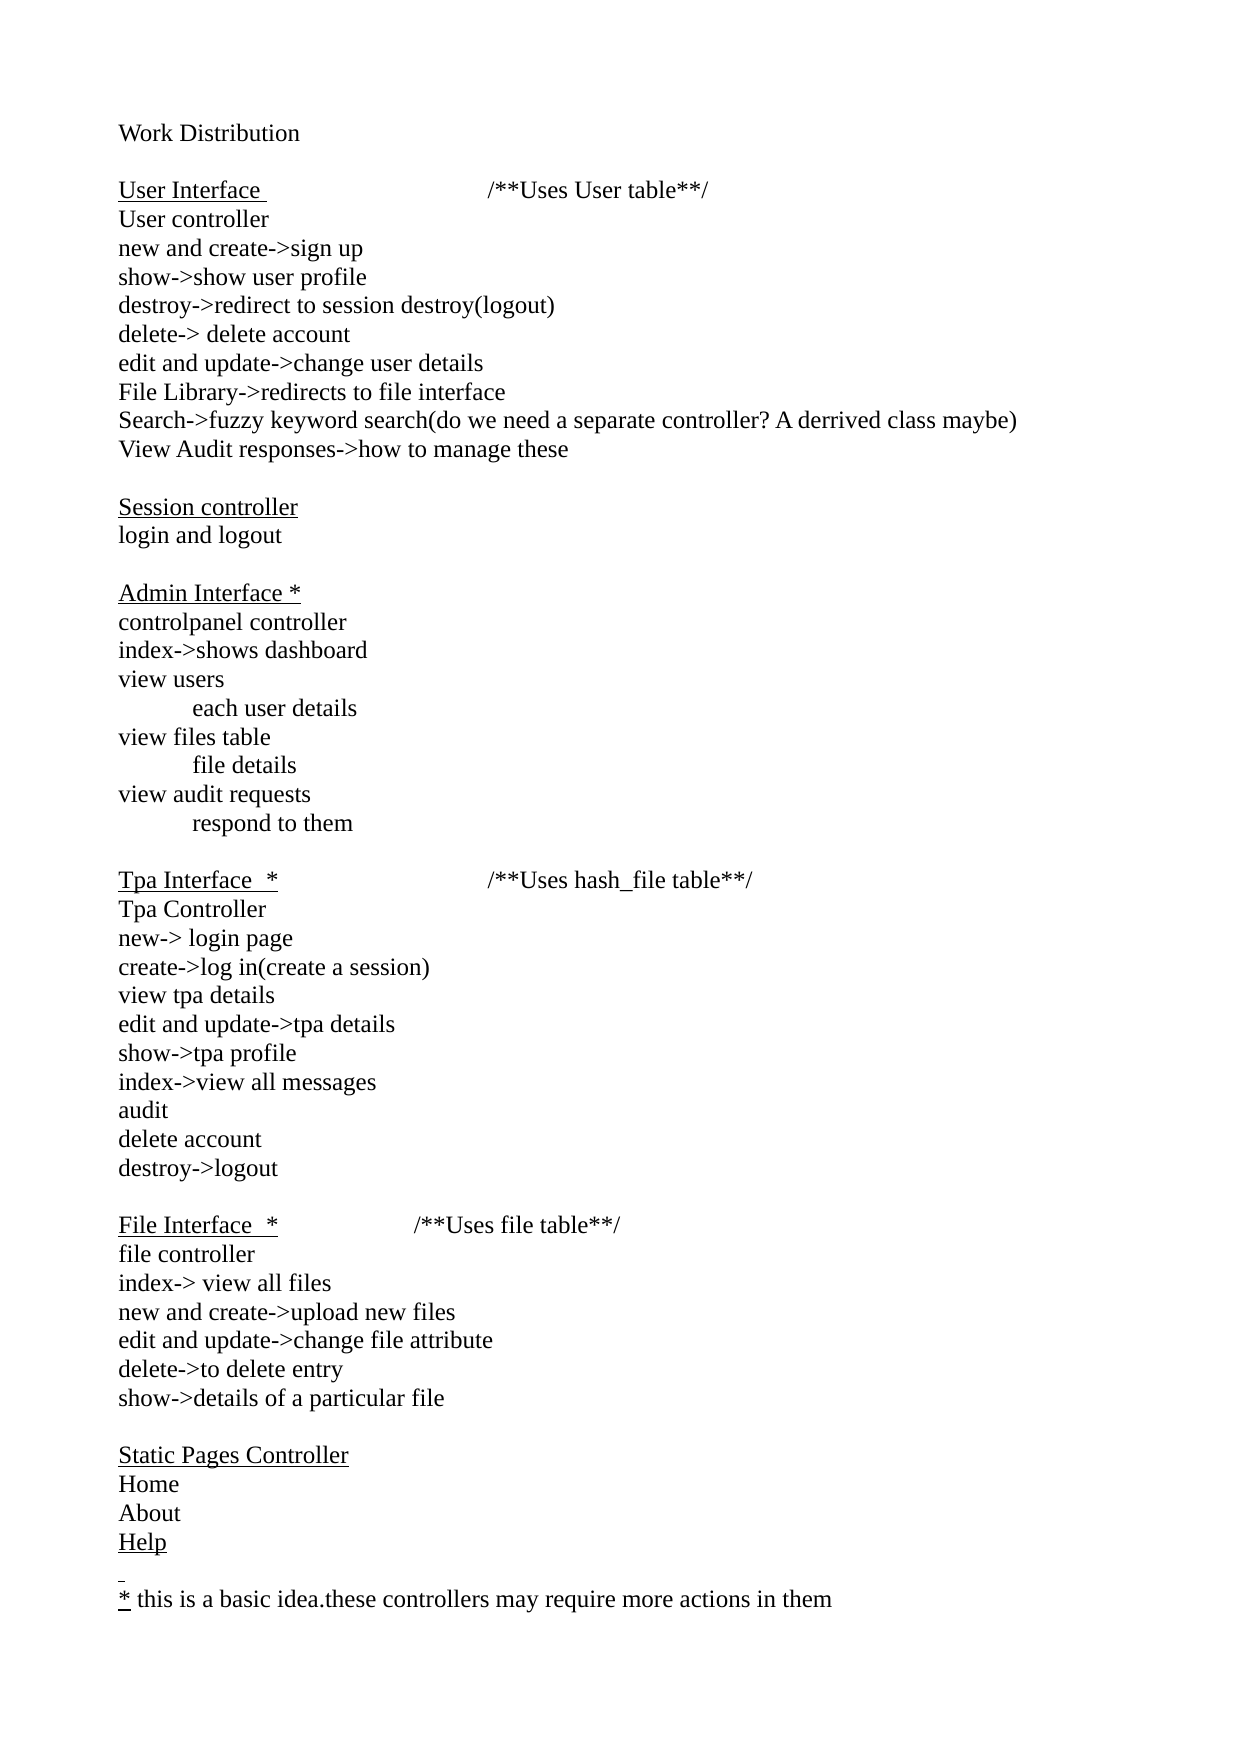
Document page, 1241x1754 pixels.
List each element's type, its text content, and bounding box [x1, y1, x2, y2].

text About [118, 1498, 1122, 1527]
text file details [118, 751, 1122, 779]
text new and create->sign up [118, 233, 1122, 262]
text show->show user profile [118, 262, 1122, 291]
text controlpanel controller [118, 607, 1122, 636]
text Admin Interface * [118, 578, 1122, 607]
text User controller [118, 204, 1122, 233]
text each user details [118, 693, 1122, 722]
text User Interface /**Uses User table**/ [118, 176, 1122, 204]
text Session controller [118, 492, 1122, 521]
text view users [118, 664, 1122, 693]
text index-> view all files [118, 1268, 1122, 1297]
text Search->fuzzy keyword search(do we need a separate controller? A derrived class maybe) [118, 406, 1122, 434]
text view audit requests [118, 779, 1122, 808]
text destroy->logout [118, 1153, 1122, 1182]
text Tpa Interface * /**Uses hash_file table**/ [118, 866, 1122, 894]
text Help [118, 1527, 1122, 1556]
text index->shows dashboard [118, 636, 1122, 664]
text Static Pages Controller [118, 1441, 1122, 1469]
text show->tpa profile [118, 1038, 1122, 1067]
text File Interface * /**Uses file table**/ [118, 1211, 1122, 1239]
text Work Distribution [118, 118, 1122, 147]
text respond to them [118, 808, 1122, 837]
text new-> login page [118, 923, 1122, 952]
text edit and update->tpa details [118, 1009, 1122, 1038]
text File Library->redirects to file interface [118, 377, 1122, 406]
text show->details of a particular file [118, 1383, 1122, 1412]
text view files table [118, 722, 1122, 751]
text index->view all messages [118, 1067, 1122, 1096]
text new and create->upload new files [118, 1297, 1122, 1326]
text create->log in(create a session) [118, 952, 1122, 981]
text delete-> delete account [118, 319, 1122, 348]
text audit [118, 1096, 1122, 1124]
text delete->to delete entry [118, 1354, 1122, 1383]
text Tpa Controller [118, 894, 1122, 923]
text View Audit responses->how to manage these [118, 434, 1122, 463]
text delete account [118, 1124, 1122, 1153]
text edit and update->change user details [118, 348, 1122, 377]
text * this is a basic idea.these controllers may require more actions in them [118, 1584, 1122, 1613]
text Home [118, 1469, 1122, 1498]
text destroy->redirect to session destroy(logout) [118, 291, 1122, 319]
text edit and update->change file attribute [118, 1326, 1122, 1354]
text file controller [118, 1239, 1122, 1268]
text view tpa details [118, 981, 1122, 1009]
text login and logout [118, 521, 1122, 549]
